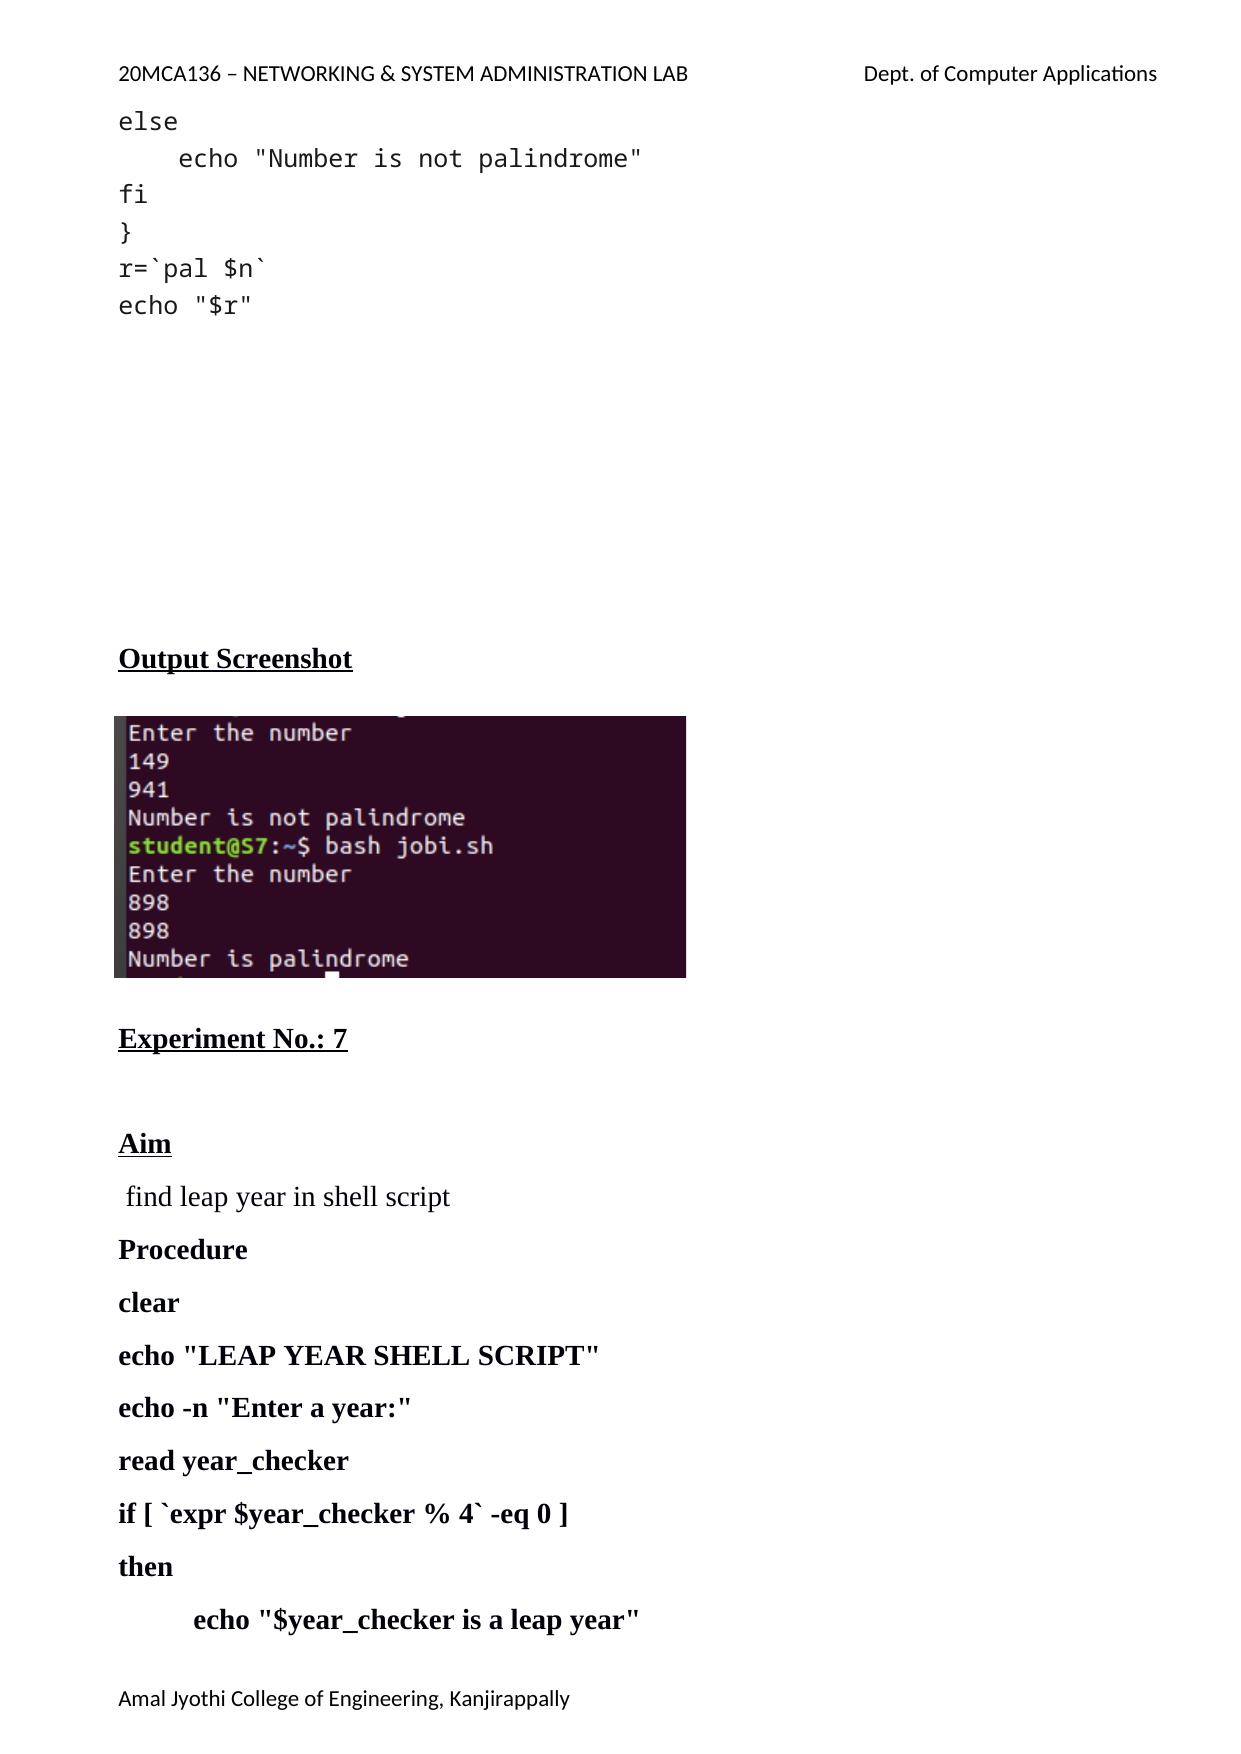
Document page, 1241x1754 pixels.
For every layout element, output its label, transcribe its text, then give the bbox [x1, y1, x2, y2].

text Procedure [118, 1232, 1167, 1266]
text echo "$year_checker is a leap year" [118, 1602, 1167, 1635]
text then [118, 1549, 1167, 1583]
text echo "$r" [118, 287, 1167, 321]
text Aim [118, 1127, 1167, 1160]
text clear [118, 1285, 1167, 1318]
text Output Screenshot [118, 641, 1167, 674]
text } [118, 214, 1167, 248]
text read year_checker [118, 1443, 1167, 1477]
text echo "LEAP YEAR SHELL SCRIPT" [118, 1338, 1167, 1371]
text r=`pal $n` [118, 251, 1167, 284]
text if [ `expr $year_checker % 4` -eq 0 ] [118, 1496, 1167, 1530]
picture [114, 716, 687, 978]
text echo "Number is not palindrome" [118, 140, 1167, 174]
text echo -n "Enter a year:" [118, 1391, 1167, 1424]
text Experiment No.: 7 [118, 1021, 1167, 1054]
text fi [118, 177, 1167, 211]
text find leap year in shell script [118, 1179, 1167, 1213]
text else [118, 103, 1167, 137]
